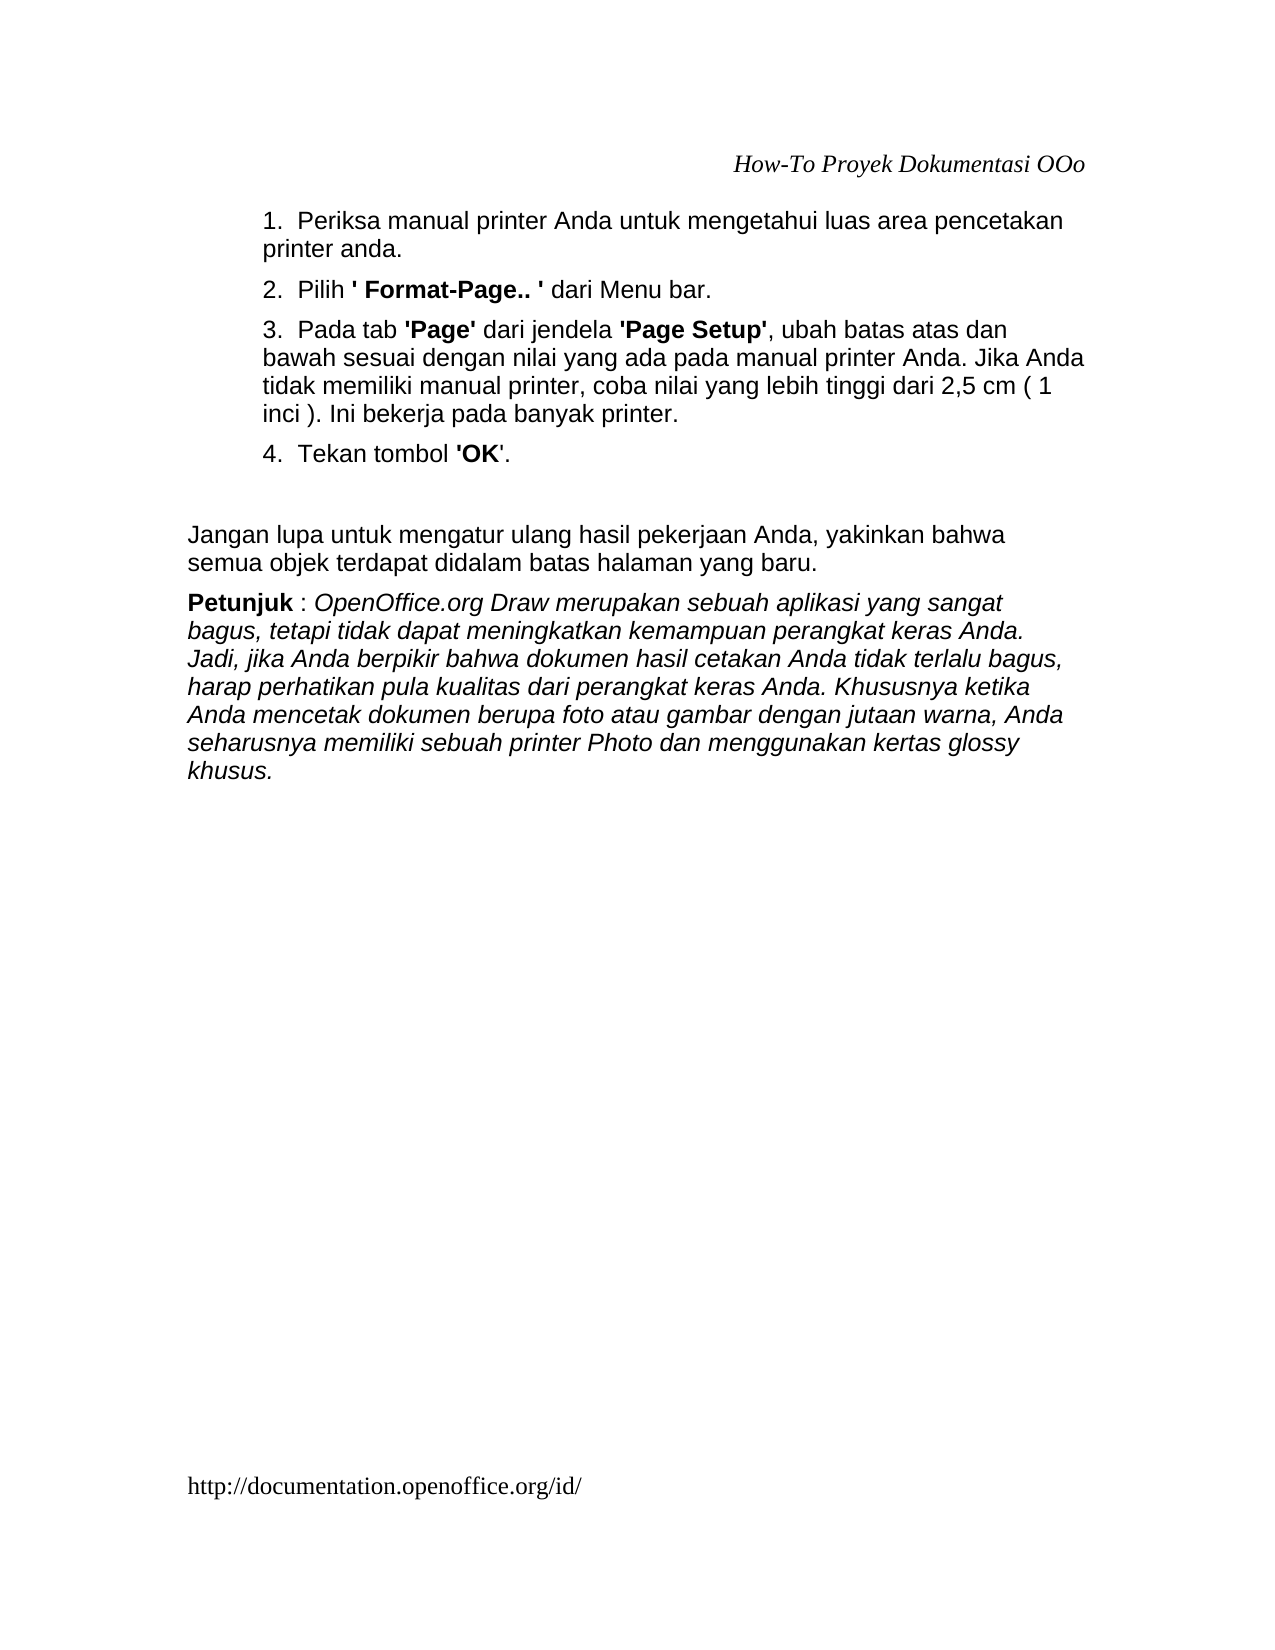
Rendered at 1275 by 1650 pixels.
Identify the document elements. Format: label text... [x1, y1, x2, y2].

text 3. Pada tab 'Page' dari jendela 'Page Setup', ubah batas atas dan bawah sesuai dengan nilai yang ada pada manual printer Anda. Jika Anda tidak memiliki manual printer, coba nilai yang lebih tinggi dari 2,5 cm ( 1 inci ). Ini bekerja pada banyak printer. [187, 316, 1087, 428]
text Jangan lupa untuk mengatur ulang hasil pekerjaan Anda, yakinkan bahwa semua objek terdapat didalam batas halaman yang baru. [187, 521, 1087, 577]
text Petunjuk : OpenOffice.org Draw merupakan sebuah aplikasi yang sangat bagus, tetapi tidak dapat meningkatkan kemampuan perangkat keras Anda. Jadi, jika Anda berpikir bahwa dokumen hasil cetakan Anda tidak terlalu bagus, harap perhatikan pula kualitas dari perangkat keras Anda. Khususnya ketika Anda mencetak dokumen berupa foto atau gambar dengan jutaan warna, Anda seharusnya memiliki sebuah printer Photo dan menggunakan kertas glossy khusus. [187, 589, 1087, 785]
text 4. Tekan tombol 'OK'. [187, 440, 1087, 468]
text 1. Periksa manual printer Anda untuk mengetahui luas area pencetakan printer anda. [187, 207, 1087, 263]
text 2. Pilih ' Format-Page.. ' dari Menu bar. [187, 276, 1087, 303]
